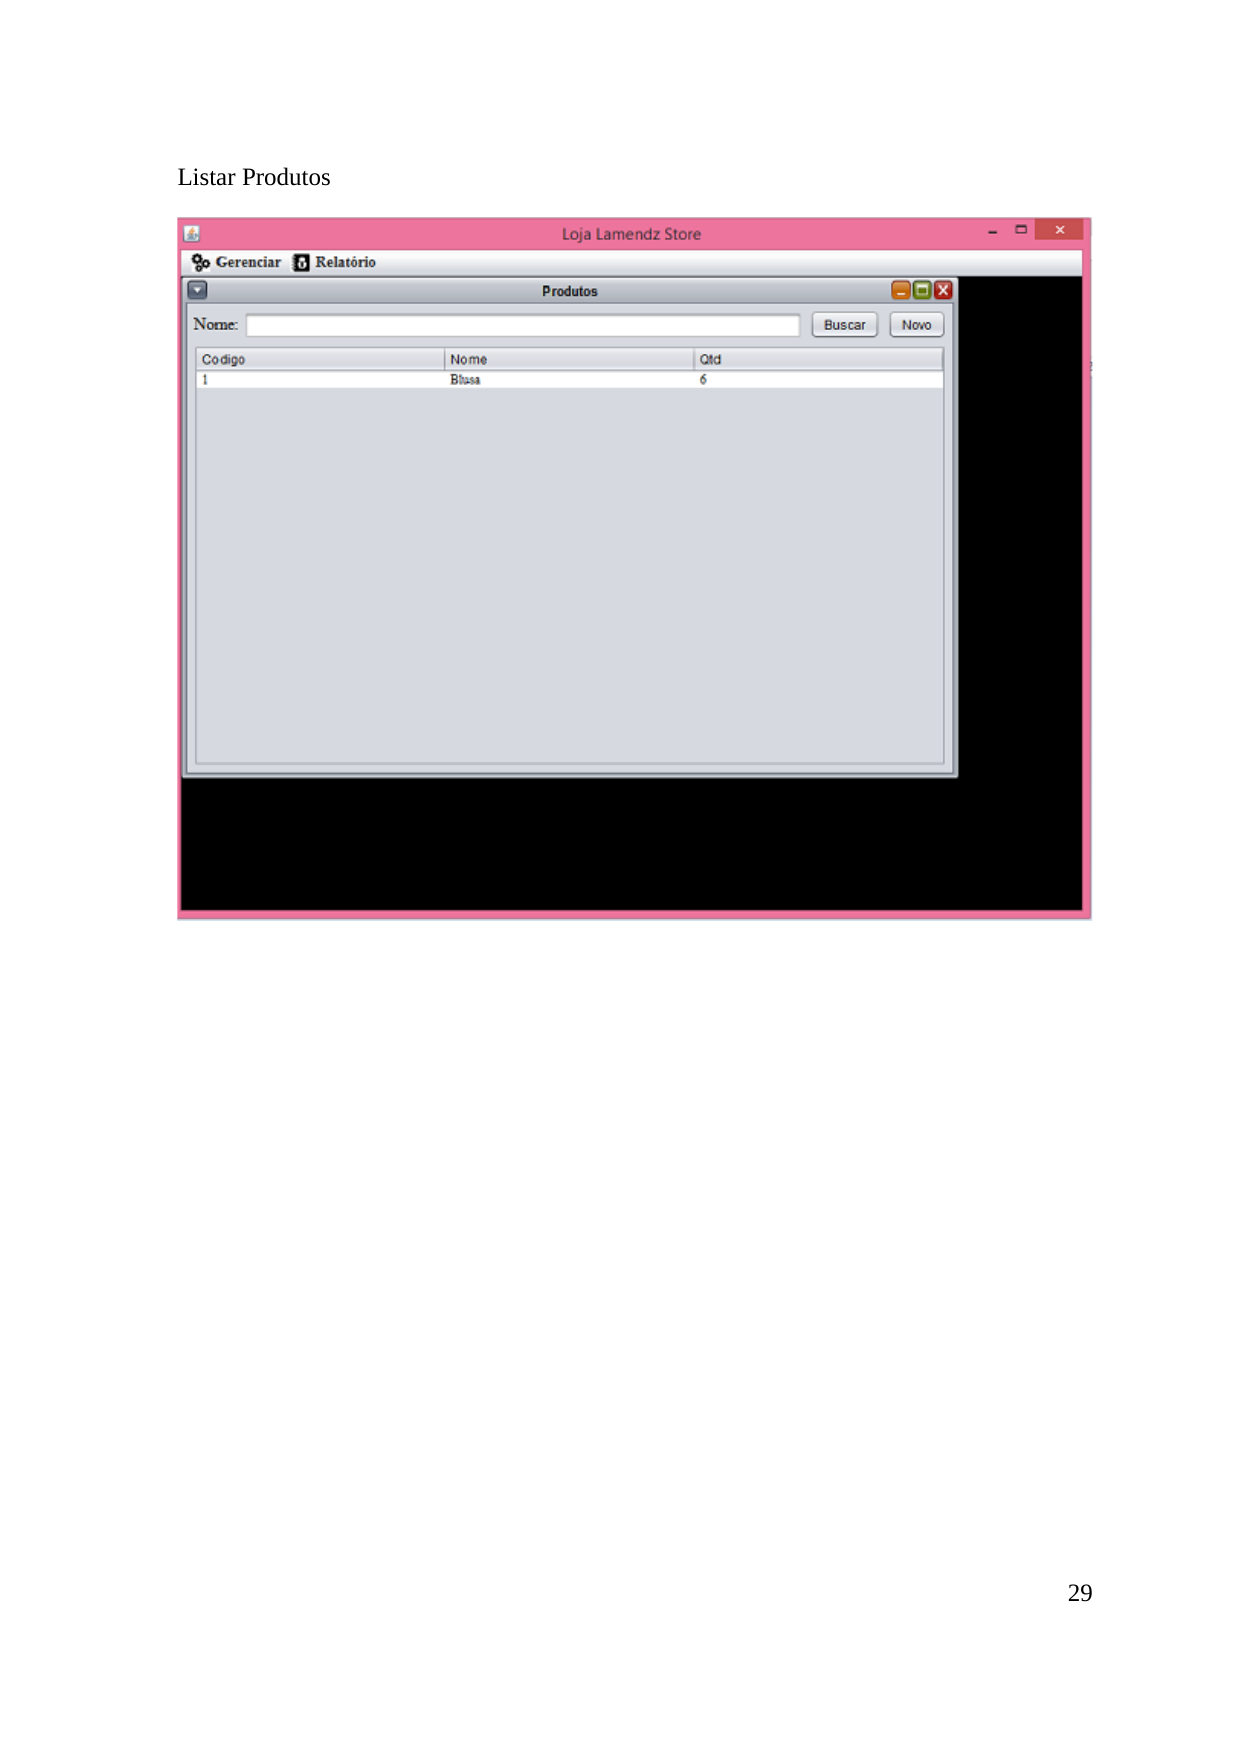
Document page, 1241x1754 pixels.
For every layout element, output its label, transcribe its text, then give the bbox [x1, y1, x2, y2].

picture [177, 217, 1093, 921]
subtitle Listar Produtos [177, 162, 1093, 191]
